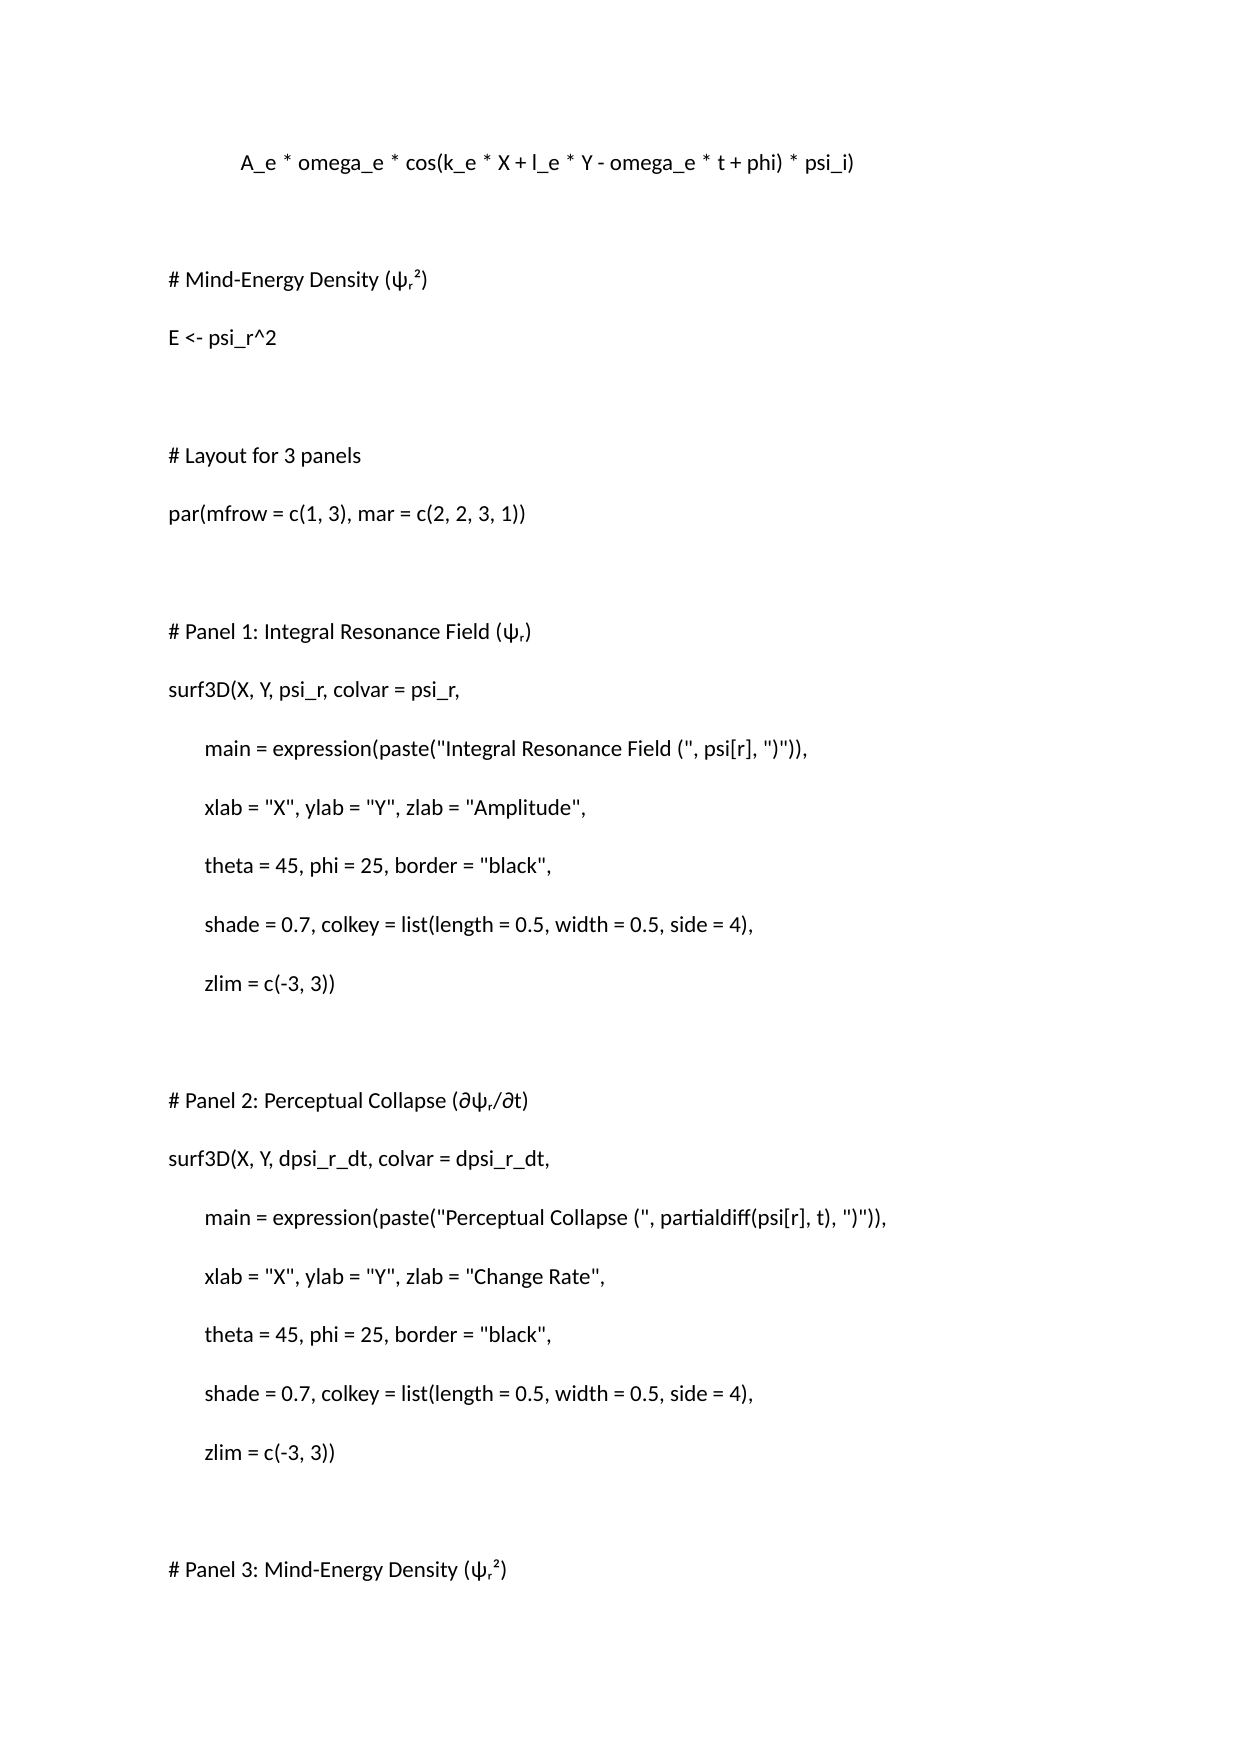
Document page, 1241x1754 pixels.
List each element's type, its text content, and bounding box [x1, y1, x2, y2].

text main = expression(paste("Integral Resonance Field (", psi[r], ")")), [148, 734, 1093, 762]
text theta = 45, phi = 25, border = "black", [148, 851, 1093, 879]
text main = expression(paste("Perceptual Collapse (", partialdiff(psi[r], t), ")")), [148, 1203, 1093, 1231]
text # Mind-Energy Density (ψᵣ²) [148, 265, 1093, 293]
text E <- psi_r^2 [148, 323, 1093, 352]
text theta = 45, phi = 25, border = "black", [148, 1321, 1093, 1348]
text zlim = c(-3, 3)) [148, 969, 1093, 997]
text surf3D(X, Y, psi_r, colvar = psi_r, [148, 675, 1093, 703]
text shade = 0.7, colkey = list(length = 0.5, width = 0.5, side = 4), [148, 910, 1093, 938]
text # Panel 1: Integral Resonance Field (ψᵣ) [148, 617, 1093, 645]
text # Panel 3: Mind-Energy Density (ψᵣ²) [148, 1555, 1093, 1583]
text shade = 0.7, colkey = list(length = 0.5, width = 0.5, side = 4), [148, 1379, 1093, 1407]
text A_e * omega_e * cos(k_e * X + l_e * Y - omega_e * t + phi) * psi_i) [148, 148, 1093, 176]
text zlim = c(-3, 3)) [148, 1438, 1093, 1466]
text par(mfrow = c(1, 3), mar = c(2, 2, 3, 1)) [148, 499, 1093, 527]
text # Panel 2: Perceptual Collapse (∂ψᵣ/∂t) [148, 1086, 1093, 1114]
text # Layout for 3 panels [148, 441, 1093, 469]
text surf3D(X, Y, dpsi_r_dt, colvar = dpsi_r_dt, [148, 1144, 1093, 1173]
text xlab = "X", ylab = "Y", zlab = "Amplitude", [148, 793, 1093, 821]
text xlab = "X", ylab = "Y", zlab = "Change Rate", [148, 1262, 1093, 1290]
